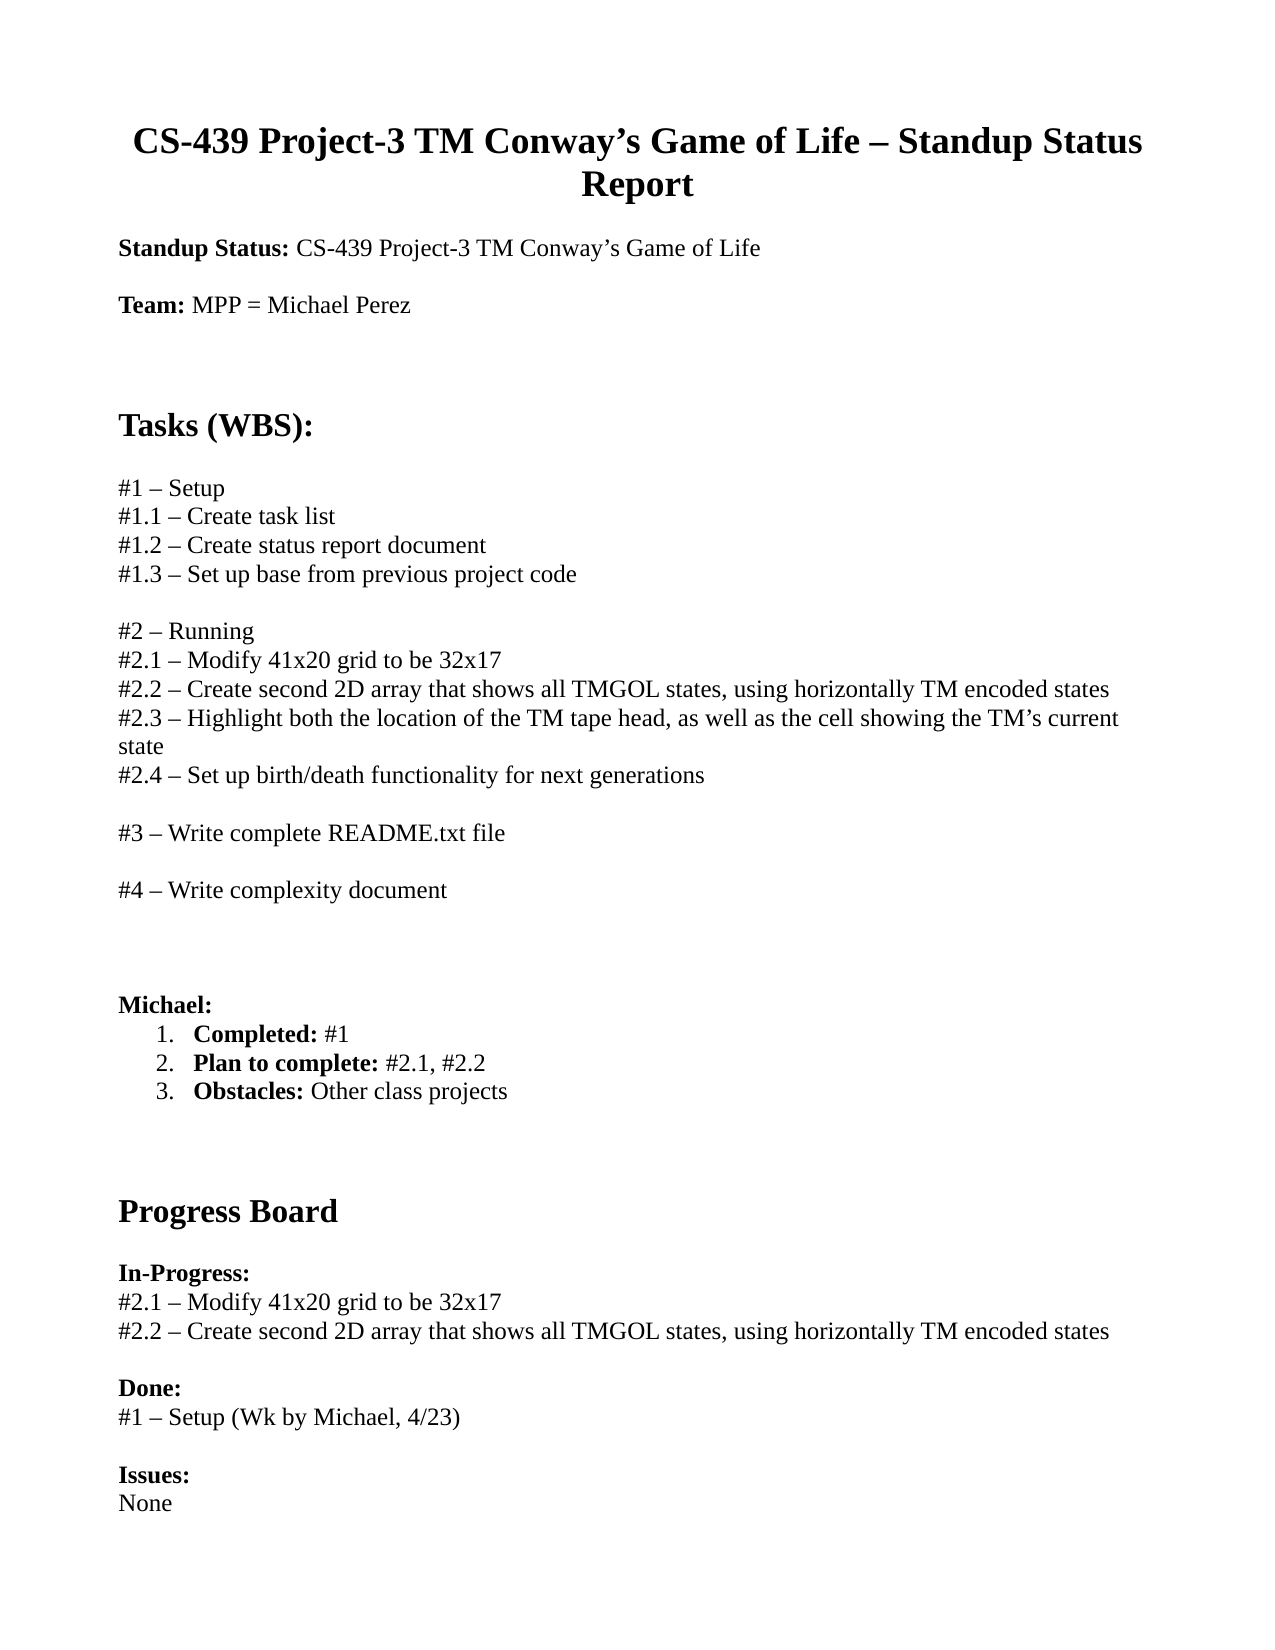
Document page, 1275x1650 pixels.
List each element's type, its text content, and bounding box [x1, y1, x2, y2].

text #2.2 – Create second 2D array that shows all TMGOL states, using horizontally TM encoded states [118, 1316, 1157, 1345]
text #1 – Setup (Wk by Michael, 4/23) [118, 1402, 1157, 1431]
text Michael: [118, 990, 1157, 1019]
text CS-439 Project-3 TM Conway’s Game of Life – Standup Status Report [118, 118, 1157, 204]
text In-Progress: [118, 1258, 1157, 1287]
text #2.2 – Create second 2D array that shows all TMGOL states, using horizontally TM encoded states [118, 674, 1157, 703]
text #2.4 – Set up birth/death functionality for next generations [118, 760, 1157, 789]
text #2.1 – Modify 41x20 grid to be 32x17 [118, 645, 1157, 674]
text #1.2 – Create status report document [118, 530, 1157, 559]
text Progress Board [118, 1191, 1157, 1230]
text Standup Status: CS-439 Project-3 TM Conway’s Game of Life [118, 233, 1157, 262]
text #1.1 – Create task list [118, 501, 1157, 530]
text #2.1 – Modify 41x20 grid to be 32x17 [118, 1287, 1157, 1316]
text #1 – Setup [118, 473, 1157, 501]
list Completed: #1 [156, 1019, 1157, 1048]
list Plan to complete: #2.1, #2.2 [156, 1048, 1157, 1076]
text None [118, 1488, 1157, 1517]
text #3 – Write complete README.txt file [118, 818, 1157, 846]
text #2 – Running [118, 616, 1157, 645]
text #1.3 – Set up base from previous project code [118, 559, 1157, 588]
text Issues: [118, 1460, 1157, 1488]
text #4 – Write complexity document [118, 875, 1157, 904]
text Done: [118, 1373, 1157, 1402]
text Tasks (WBS): [118, 406, 1157, 444]
text #2.3 – Highlight both the location of the TM tape head, as well as the cell showing the TM’s current state [118, 703, 1157, 760]
list Obstacles: Other class projects [156, 1076, 1157, 1105]
text Team: MPP = Michael Perez [118, 291, 1157, 319]
